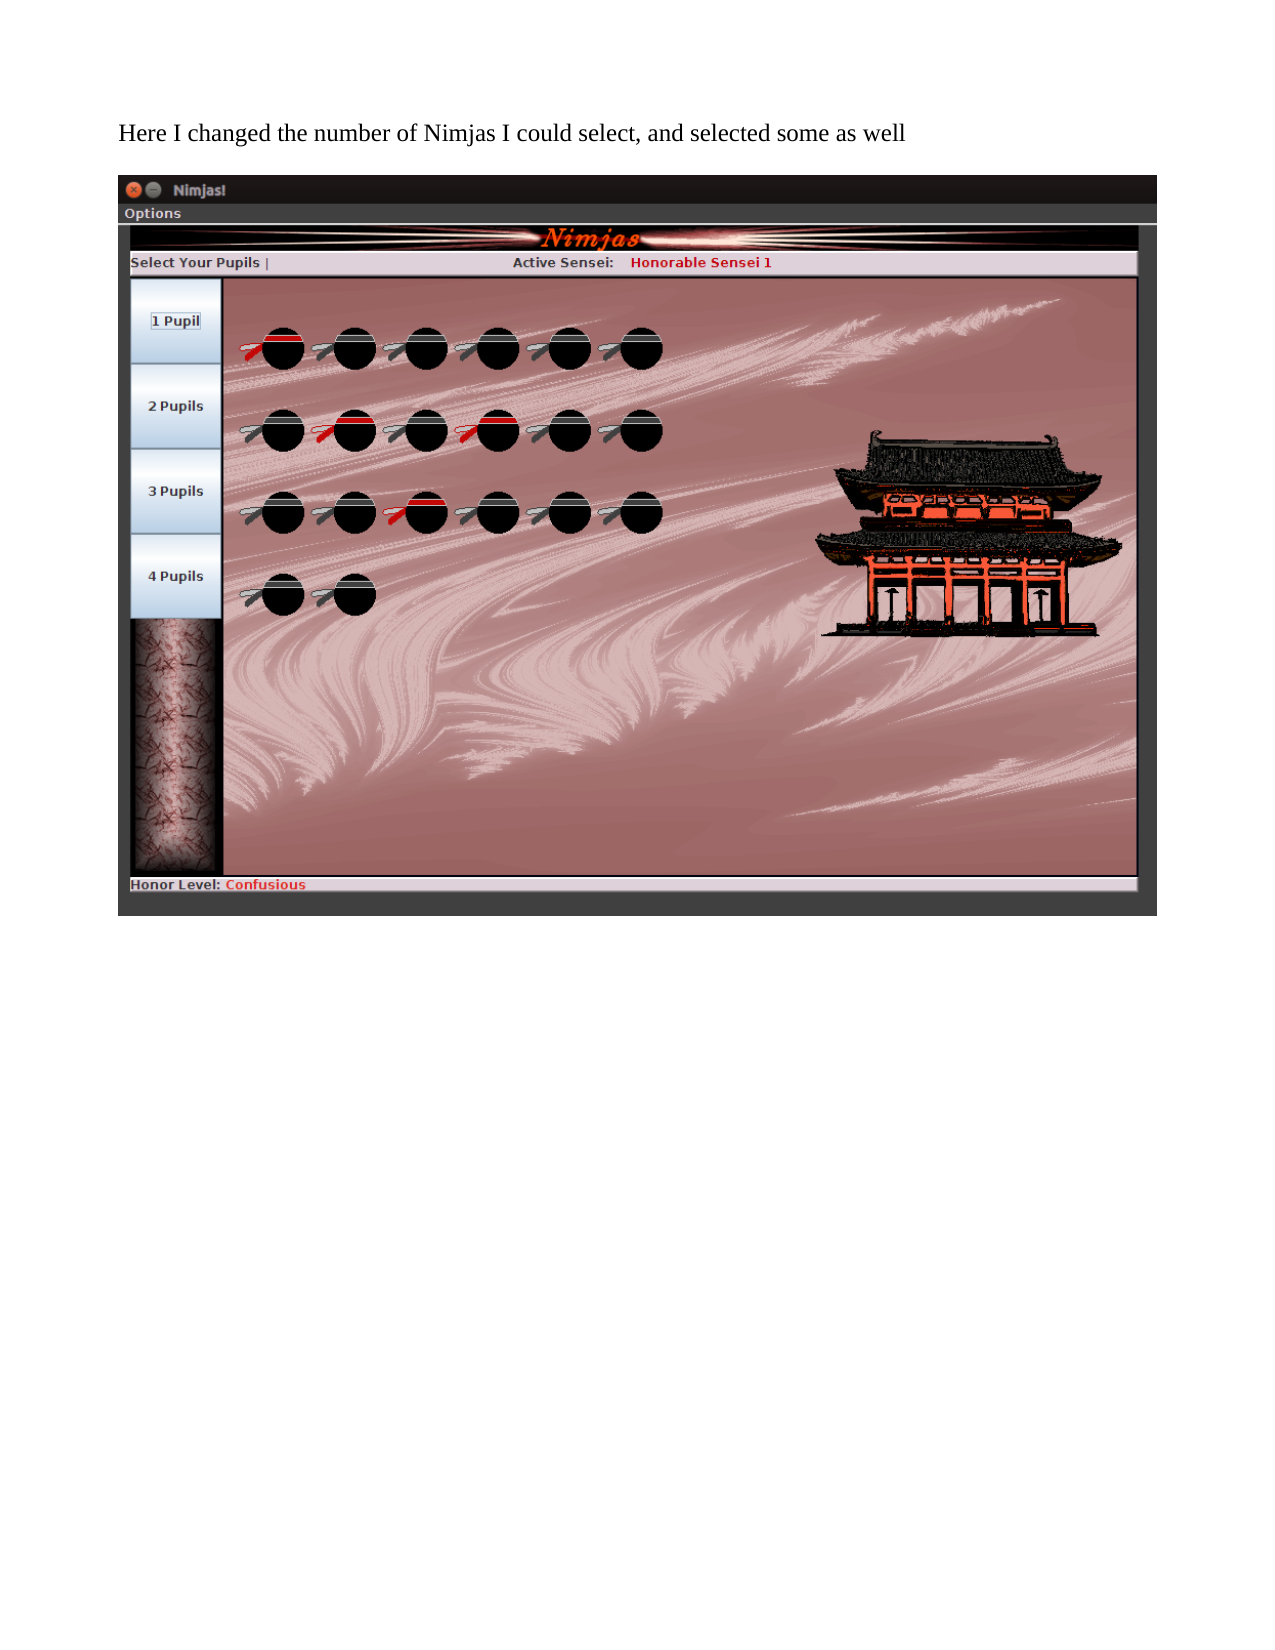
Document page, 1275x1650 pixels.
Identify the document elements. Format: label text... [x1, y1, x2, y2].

text Here I changed the number of Nimjas I could select, and selected some as well [118, 118, 1157, 147]
picture [118, 175, 1157, 916]
